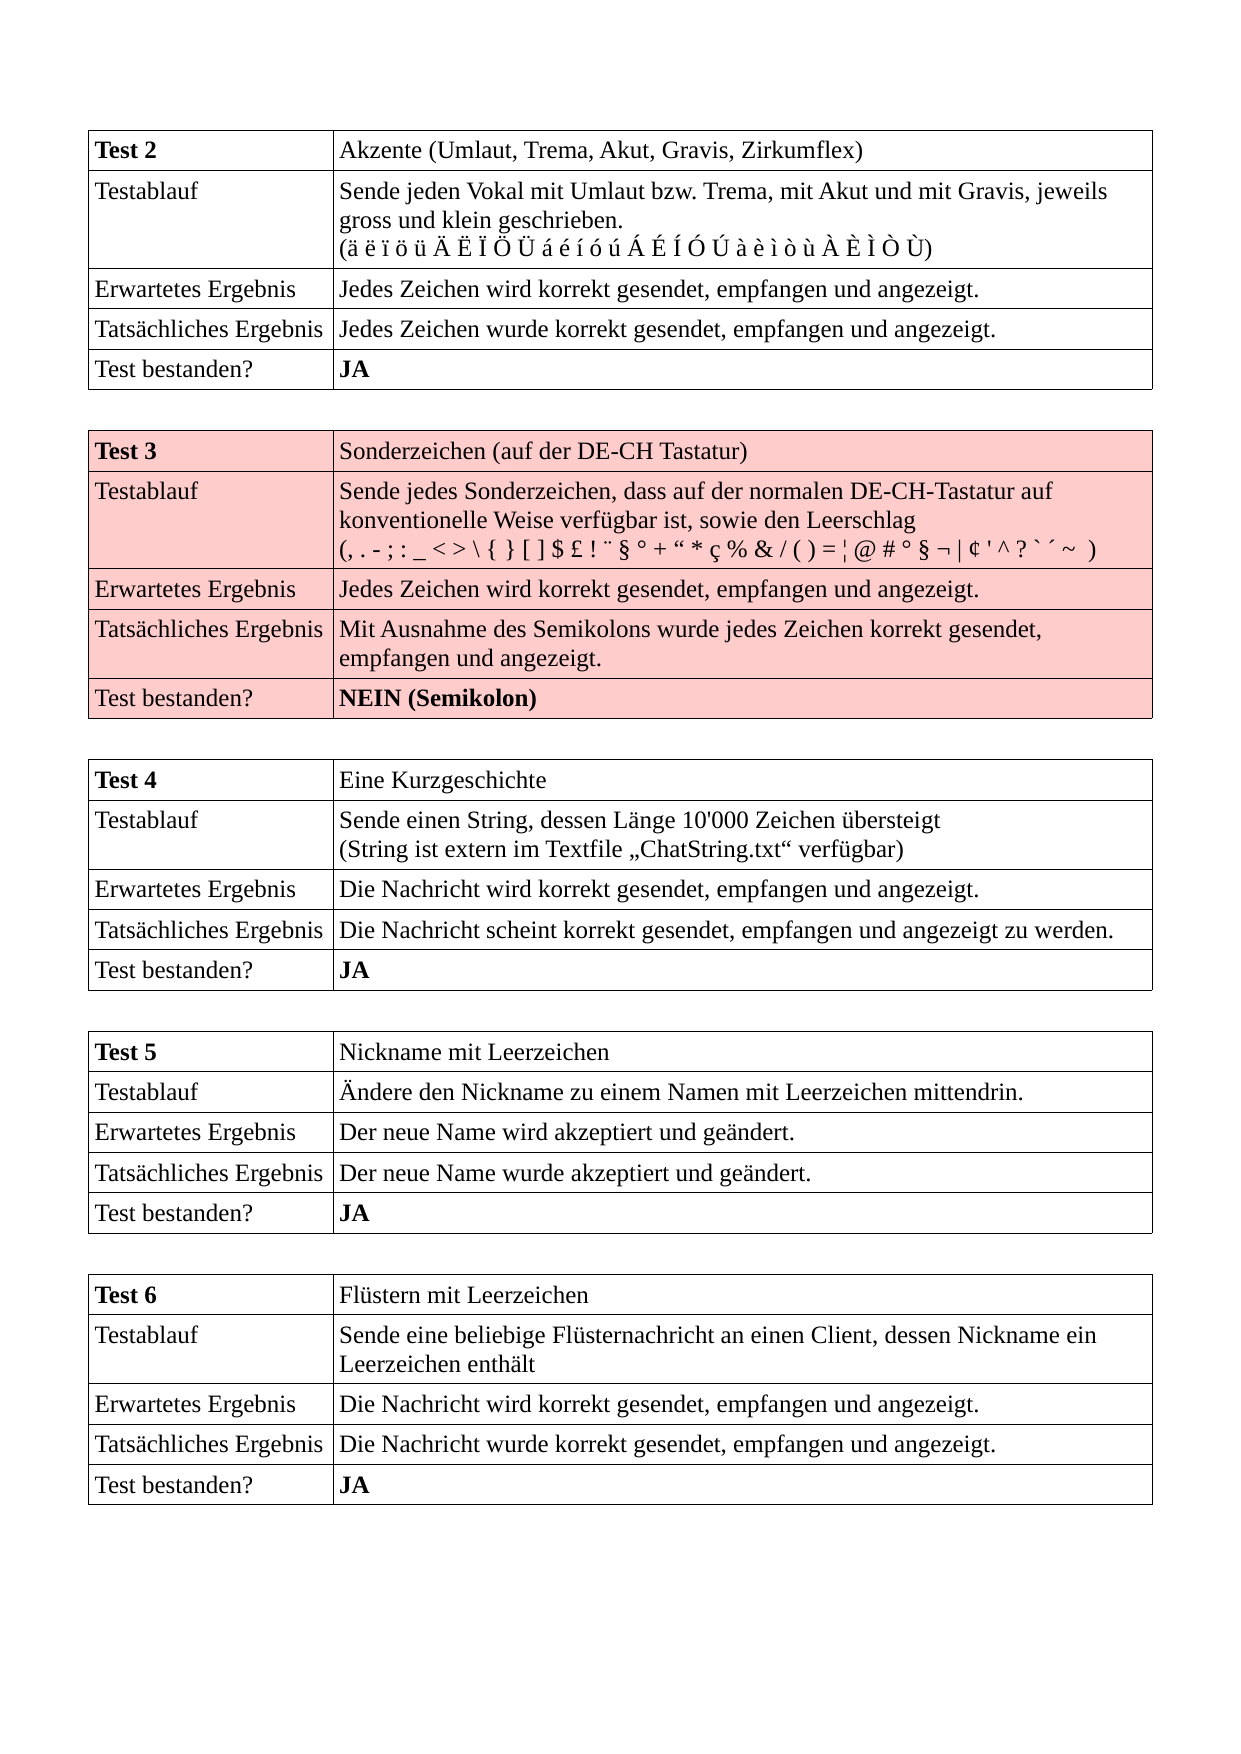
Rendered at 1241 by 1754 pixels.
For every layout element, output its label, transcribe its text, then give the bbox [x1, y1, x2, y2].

table_cell Erwartetes Ergebnis [89, 569, 333, 609]
table_cell Die Nachricht wird korrekt gesendet, empfangen und angezeigt. [334, 1384, 1152, 1424]
table_cell JA [334, 950, 1152, 990]
table_cell Tatsächliches Ergebnis [89, 610, 333, 678]
table_cell Jedes Zeichen wird korrekt gesendet, empfangen und angezeigt. [334, 269, 1152, 308]
table_cell Sende eine beliebige Flüsternachricht an einen Client, dessen Nickname ein Leerzeichen enthält [334, 1315, 1152, 1383]
table_cell Testablauf [89, 1315, 333, 1383]
table_cell Erwartetes Ergebnis [89, 1113, 333, 1152]
table_cell Ändere den Nickname zu einem Namen mit Leerzeichen mittendrin. [334, 1072, 1152, 1112]
table_cell Erwartetes Ergebnis [89, 870, 333, 909]
table_cell Test bestanden? [89, 679, 333, 718]
table_cell Erwartetes Ergebnis [89, 269, 333, 308]
table_header Eine Kurzgeschichte [334, 760, 1152, 800]
table_cell Test bestanden? [89, 350, 333, 389]
table_header Nickname mit Leerzeichen [334, 1032, 1152, 1071]
table_header Test 3 [89, 431, 333, 471]
table_cell Tatsächliches Ergebnis [89, 910, 333, 949]
table_cell Tatsächliches Ergebnis [89, 309, 333, 348]
table_cell JA [334, 350, 1152, 389]
table_cell Der neue Name wurde akzeptiert und geändert. [334, 1153, 1152, 1192]
table_cell Sende einen String, dessen Länge 10'000 Zeichen übersteigt (String ist extern im Textfile „ChatString.txt“ verfügbar) [334, 801, 1152, 869]
table_cell Der neue Name wird akzeptiert und geändert. [334, 1113, 1152, 1152]
table_cell JA [334, 1465, 1152, 1504]
table_header Test 4 [89, 760, 333, 800]
table_cell Testablauf [89, 801, 333, 869]
table_cell Testablauf [89, 1072, 333, 1112]
table_cell Test bestanden? [89, 950, 333, 990]
table_cell Test bestanden? [89, 1193, 333, 1233]
table_cell Erwartetes Ergebnis [89, 1384, 333, 1424]
table_header Akzente (Umlaut, Trema, Akut, Gravis, Zirkumflex) [334, 131, 1152, 170]
table_header Test 5 [89, 1032, 333, 1071]
table_header Test 6 [89, 1275, 333, 1314]
table_cell JA [334, 1193, 1152, 1233]
table_cell Tatsächliches Ergebnis [89, 1425, 333, 1464]
table_cell Test bestanden? [89, 1465, 333, 1504]
table_header Test 2 [89, 131, 333, 170]
table_cell Tatsächliches Ergebnis [89, 1153, 333, 1192]
table_cell Testablauf [89, 472, 333, 568]
table_cell NEIN (Semikolon) [334, 679, 1152, 718]
table_cell Sende jeden Vokal mit Umlaut bzw. Trema, mit Akut und mit Gravis, jeweils gross und klein geschrieben. (ä ë ï ö ü Ä Ë Ï Ö Ü á é í ó ú Á É Í Ó Ú à è ì ò ù À È Ì Ò Ù) [334, 171, 1152, 268]
table_cell Jedes Zeichen wird korrekt gesendet, empfangen und angezeigt. [334, 569, 1152, 609]
table_cell Die Nachricht wurde korrekt gesendet, empfangen und angezeigt. [334, 1425, 1152, 1464]
table_cell Testablauf [89, 171, 333, 268]
table_cell Die Nachricht wird korrekt gesendet, empfangen und angezeigt. [334, 870, 1152, 909]
table_cell Jedes Zeichen wurde korrekt gesendet, empfangen und angezeigt. [334, 309, 1152, 348]
table_header Flüstern mit Leerzeichen [334, 1275, 1152, 1314]
table_header Sonderzeichen (auf der DE-CH Tastatur) [334, 431, 1152, 471]
table_cell Sende jedes Sonderzeichen, dass auf der normalen DE-CH-Tastatur auf konventionelle Weise verfügbar ist, sowie den Leerschlag (, . - ; : _ < > \ { } [ ] $ £ ! ¨ § ° + “ * ç % & / ( ) = ¦ @ # ° § ¬ | ¢ ' ^ ? ` ´ ~ ) [334, 472, 1152, 568]
table_cell Mit Ausnahme des Semikolons wurde jedes Zeichen korrekt gesendet, empfangen und angezeigt. [334, 610, 1152, 678]
table_cell Die Nachricht scheint korrekt gesendet, empfangen und angezeigt zu werden. [334, 910, 1152, 949]
